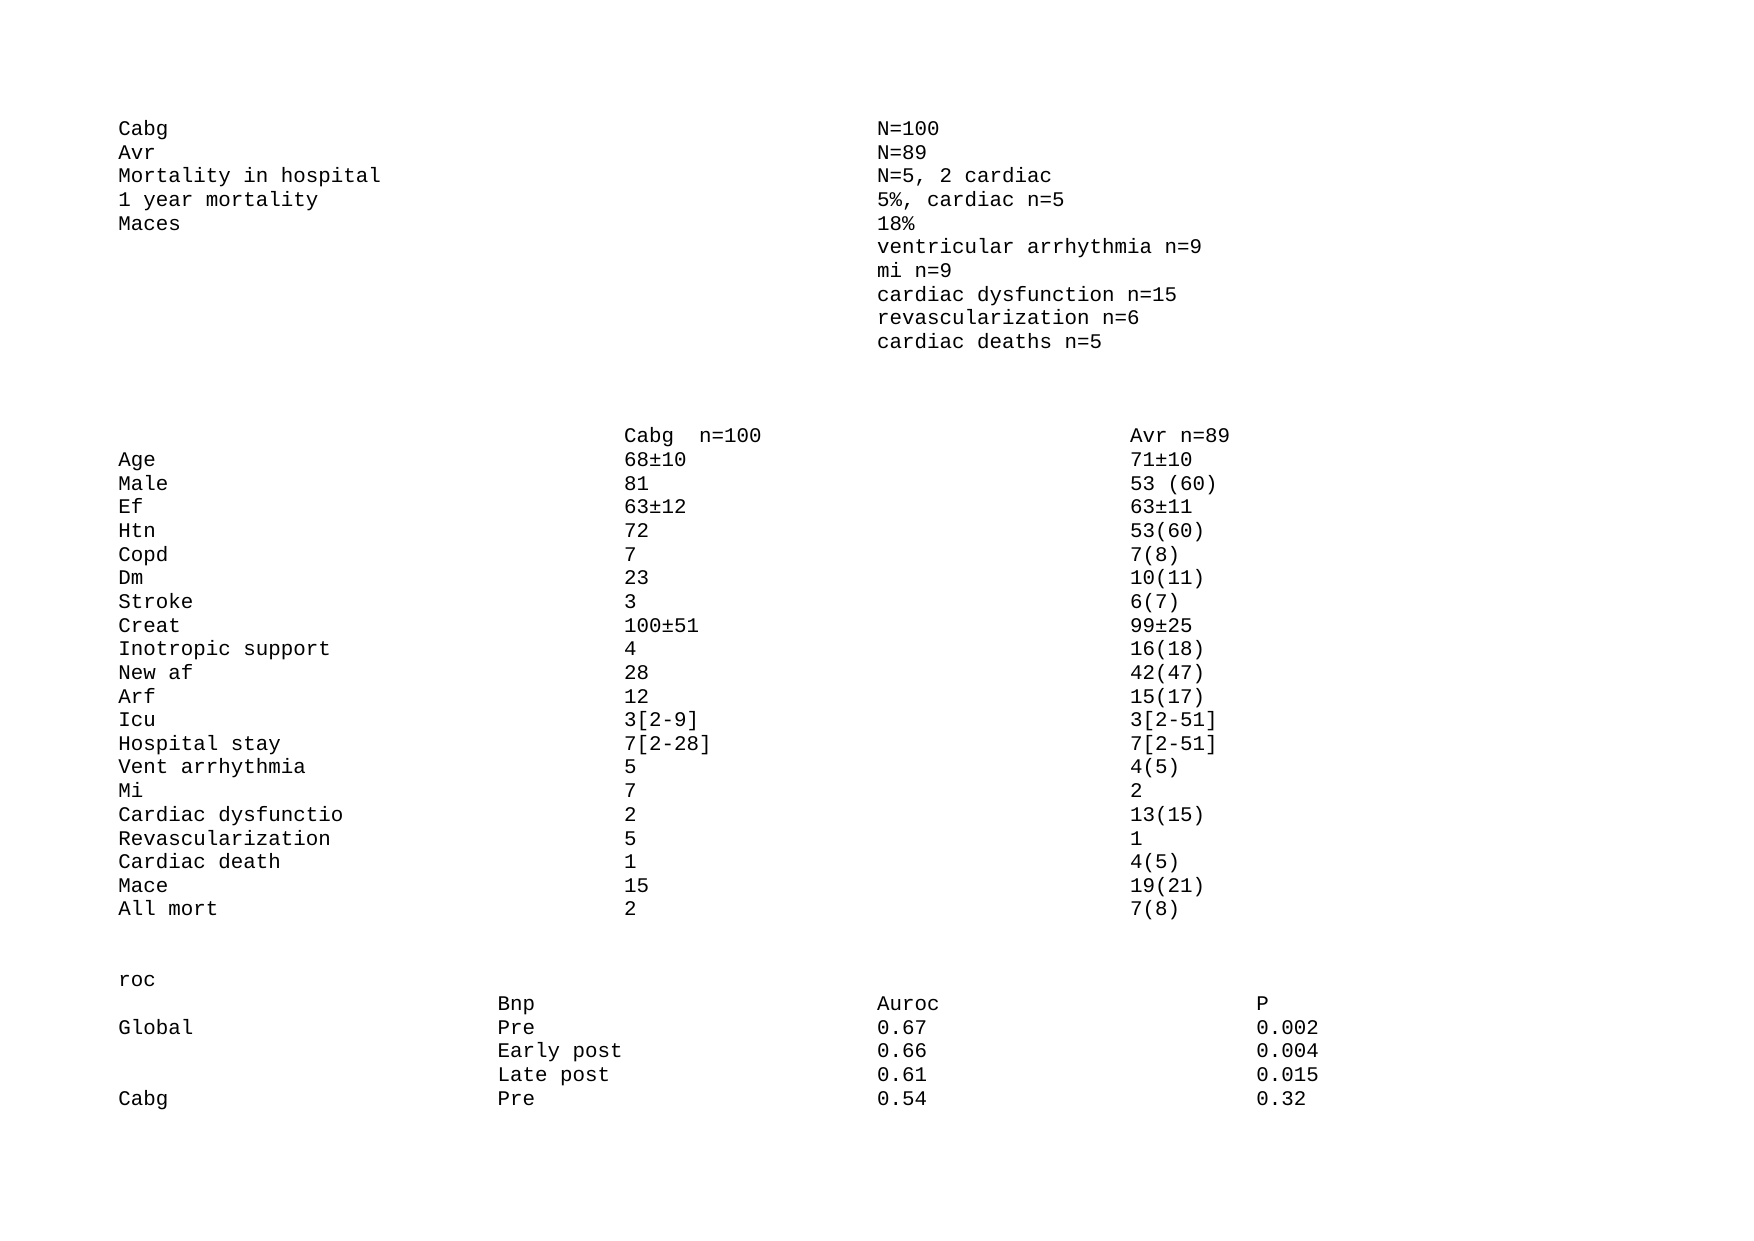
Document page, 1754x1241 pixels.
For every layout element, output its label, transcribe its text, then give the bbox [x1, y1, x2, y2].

table_cell 6(7) [1130, 591, 1636, 615]
table_cell 7(8) [1130, 544, 1636, 567]
table_cell 1 [1130, 828, 1636, 851]
table_header P [1256, 993, 1636, 1017]
table_header [118, 993, 497, 1017]
table_cell Mace [118, 875, 624, 898]
table_cell 12 [624, 686, 1130, 709]
table_cell 3 [624, 591, 1130, 615]
table_cell New af [118, 662, 624, 686]
table_cell 2 [624, 804, 1130, 827]
table_cell 100±51 [624, 615, 1130, 638]
table_cell 0.61 [877, 1064, 1256, 1088]
table_cell Mortality in hospital [118, 165, 877, 189]
table_cell 53 (60) [1130, 473, 1636, 496]
table_cell [877, 355, 1636, 378]
table_cell 18% ventricular arrhythmia n=9 mi n=9 cardiac dysfunction n=15 revascularization n=6 cardiac deaths n=5 [877, 213, 1636, 354]
table_cell Htn [118, 520, 624, 544]
table_cell 16(18) [1130, 638, 1636, 662]
table_header [118, 426, 624, 449]
table_cell 28 [624, 662, 1130, 686]
table_header Auroc [877, 993, 1256, 1017]
table_cell Hospital stay [118, 733, 624, 757]
table_cell Late post [498, 1064, 877, 1088]
table_cell 7[2-28] [624, 733, 1130, 757]
table_cell 42(47) [1130, 662, 1636, 686]
table_cell Copd [118, 544, 624, 567]
table_cell 2 [624, 899, 1130, 922]
table_cell 99±25 [1130, 615, 1636, 638]
table_cell 7[2-51] [1130, 733, 1636, 757]
table_cell Cardiac dysfunctio [118, 804, 624, 827]
table_cell 63±11 [1130, 496, 1636, 520]
table_header Bnp [498, 993, 877, 1017]
table_cell 19(21) [1130, 875, 1636, 898]
table_cell 68±10 [624, 449, 1130, 473]
table_cell 3[2-51] [1130, 709, 1636, 733]
table_cell Vent arrhythmia [118, 757, 624, 780]
table_cell Pre [498, 1088, 877, 1111]
table_cell 0.002 [1256, 1017, 1636, 1040]
table_cell Revascularization [118, 828, 624, 851]
table_cell Mi [118, 780, 624, 804]
table_cell N=5, 2 cardiac [877, 165, 1636, 189]
table_cell Creat [118, 615, 624, 638]
table_cell 81 [624, 473, 1130, 496]
table_cell 0.015 [1256, 1064, 1636, 1088]
table_cell Icu [118, 709, 624, 733]
table_cell 15 [624, 875, 1130, 898]
table_cell 0.004 [1256, 1040, 1636, 1064]
table_cell 53(60) [1130, 520, 1636, 544]
table_cell [118, 1040, 497, 1064]
table_cell 7 [624, 780, 1130, 804]
table_cell All mort [118, 899, 624, 922]
table_cell [118, 355, 877, 378]
table_cell Arf [118, 686, 624, 709]
table_cell 5%, cardiac n=5 [877, 189, 1636, 213]
table_cell 72 [624, 520, 1130, 544]
table_header Cabg [118, 118, 877, 142]
table_cell 7(8) [1130, 899, 1636, 922]
table_cell 13(15) [1130, 804, 1636, 827]
table_cell Pre [498, 1017, 877, 1040]
table_cell 23 [624, 568, 1130, 591]
table_cell 0.54 [877, 1088, 1256, 1111]
table_cell 0.32 [1256, 1088, 1636, 1111]
table_cell Early post [498, 1040, 877, 1064]
table_cell N=89 [877, 142, 1636, 165]
table_cell 71±10 [1130, 449, 1636, 473]
table_cell Ef [118, 496, 624, 520]
table_cell 0.66 [877, 1040, 1256, 1064]
table_cell Male [118, 473, 624, 496]
table_cell [118, 1064, 497, 1088]
table_cell Stroke [118, 591, 624, 615]
table_cell 4(5) [1130, 851, 1636, 875]
table_cell Dm [118, 568, 624, 591]
table_cell 4 [624, 638, 1130, 662]
table_cell 4(5) [1130, 757, 1636, 780]
text roc [118, 969, 1636, 993]
table_cell 10(11) [1130, 568, 1636, 591]
table_cell Cabg [118, 1088, 497, 1111]
table_cell Cardiac death [118, 851, 624, 875]
table_cell 7 [624, 544, 1130, 567]
table_cell 2 [1130, 780, 1636, 804]
table_header N=100 [877, 118, 1636, 142]
table_cell 0.67 [877, 1017, 1256, 1040]
table_cell Age [118, 449, 624, 473]
table_cell 1 year mortality [118, 189, 877, 213]
table_cell 15(17) [1130, 686, 1636, 709]
table_header Cabg n=100 [624, 426, 1130, 449]
table_cell 3[2-9] [624, 709, 1130, 733]
table_cell Avr [118, 142, 877, 165]
table_cell 5 [624, 757, 1130, 780]
table_cell 5 [624, 828, 1130, 851]
table_cell 1 [624, 851, 1130, 875]
table_cell Global [118, 1017, 497, 1040]
table_header Avr n=89 [1130, 426, 1636, 449]
table_cell Inotropic support [118, 638, 624, 662]
table_cell Maces [118, 213, 877, 354]
table_cell 63±12 [624, 496, 1130, 520]
